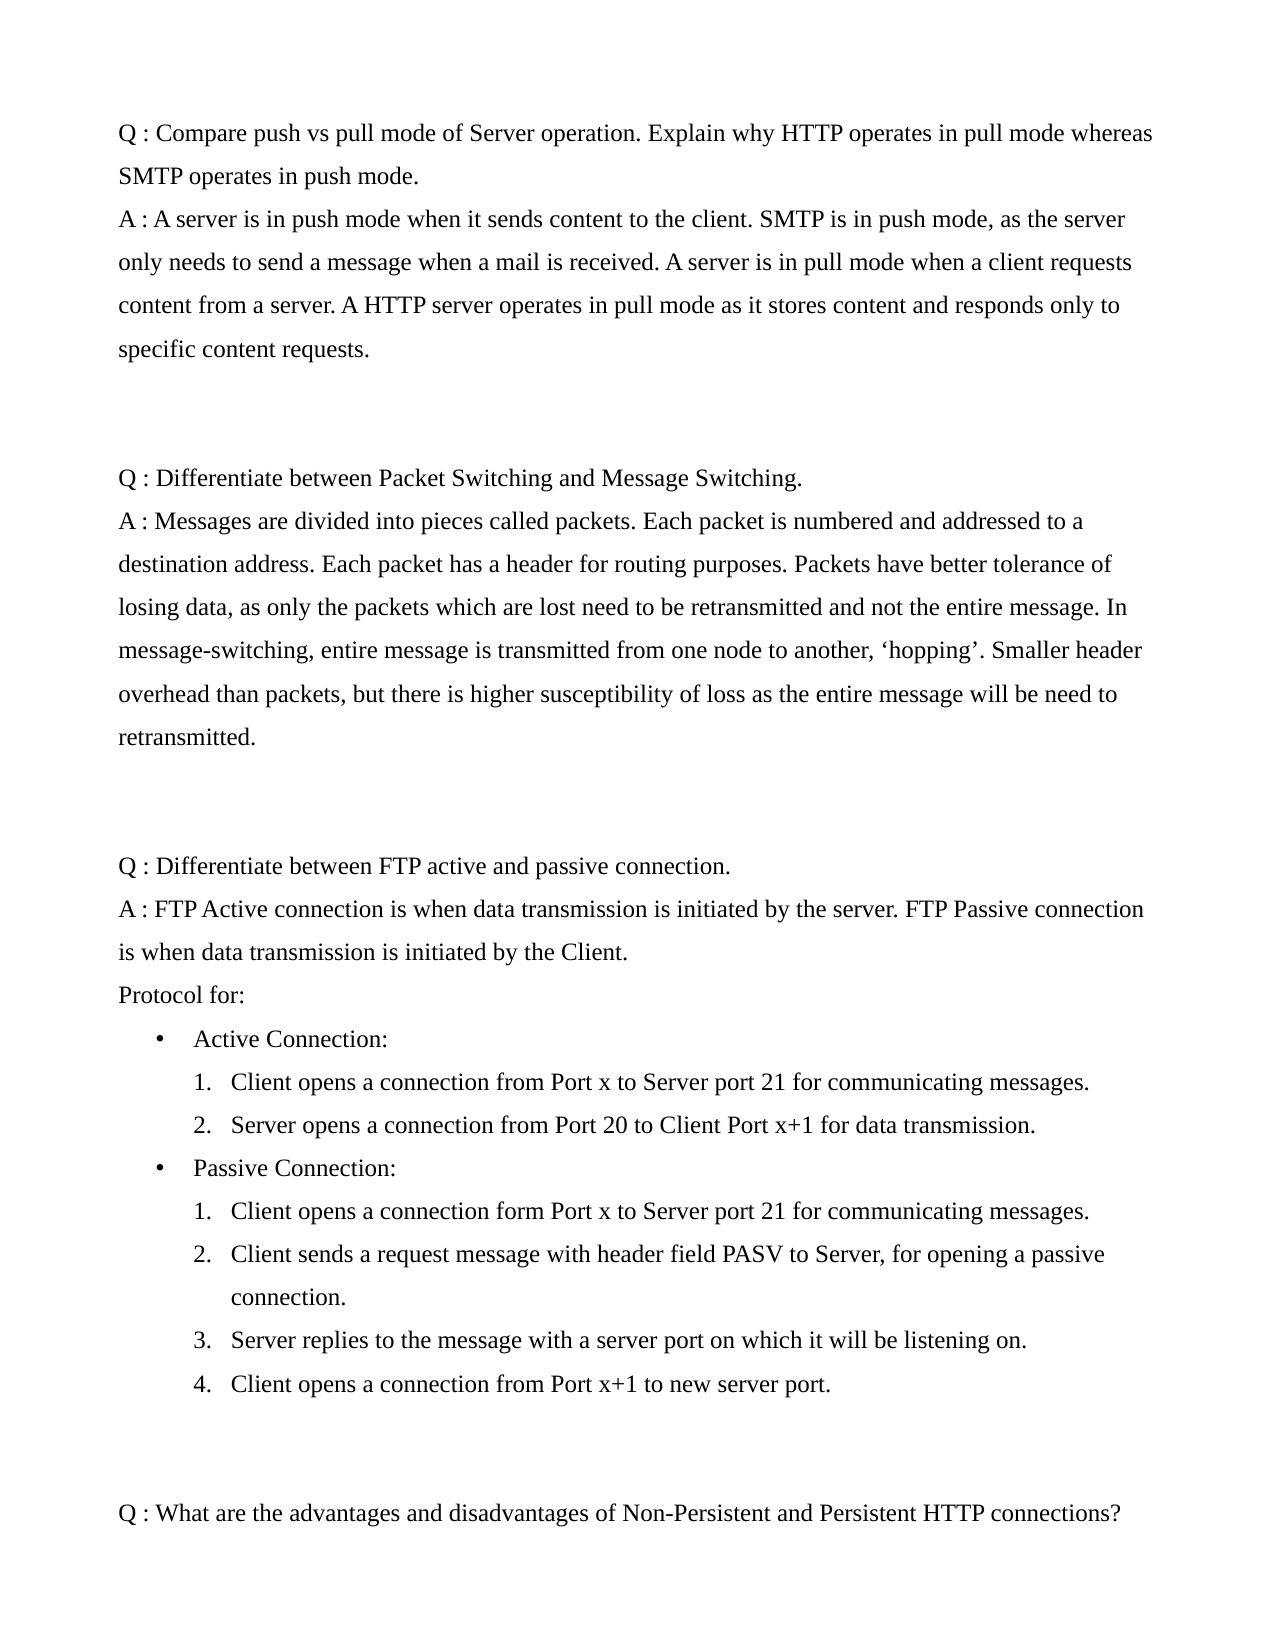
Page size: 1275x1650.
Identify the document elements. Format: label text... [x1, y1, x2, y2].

text Q : Differentiate between FTP active and passive connection. [118, 851, 1157, 880]
list Client opens a connection from Port x to Server port 21 for communicating messages. [193, 1067, 1157, 1096]
list Server replies to the message with a server port on which it will be listening on. [193, 1326, 1157, 1354]
text A : FTP Active connection is when data transmission is initiated by the server. FTP Passive connection is when data transmission is initiated by the Client. [118, 894, 1157, 966]
text Protocol for: [118, 981, 1157, 1009]
list Passive Connection: [156, 1153, 1157, 1182]
list Active Connection: [156, 1024, 1157, 1052]
list Client sends a request message with header field PASV to Server, for opening a passive connection. [193, 1239, 1157, 1311]
text Q : What are the advantages and disadvantages of Non-Persistent and Persistent HTTP connections? [118, 1498, 1157, 1527]
list Client opens a connection from Port x+1 to new server port. [193, 1369, 1157, 1397]
list Server opens a connection from Port 20 to Client Port x+1 for data transmission. [193, 1110, 1157, 1139]
text Q : Differentiate between Packet Switching and Message Switching. [118, 463, 1157, 492]
text A : Messages are divided into pieces called packets. Each packet is numbered and addressed to a destination address. Each packet has a header for routing purposes. Packets have better tolerance of losing data, as only the packets which are lost need to be retransmitted and not the entire message. In message-switching, entire message is transmitted from one node to another, ‘hopping’. Smaller header overhead than packets, but there is higher susceptibility of loss as the entire message will be need to retransmitted. [118, 506, 1157, 751]
text Q : Compare push vs pull mode of Server operation. Explain why HTTP operates in pull mode whereas SMTP operates in push mode. [118, 118, 1157, 190]
text A : A server is in push mode when it sends content to the client. SMTP is in push mode, as the server only needs to send a message when a mail is received. A server is in pull mode when a client requests content from a server. A HTTP server operates in pull mode as it stores content and responds only to specific content requests. [118, 204, 1157, 362]
list Client opens a connection form Port x to Server port 21 for communicating messages. [193, 1196, 1157, 1225]
